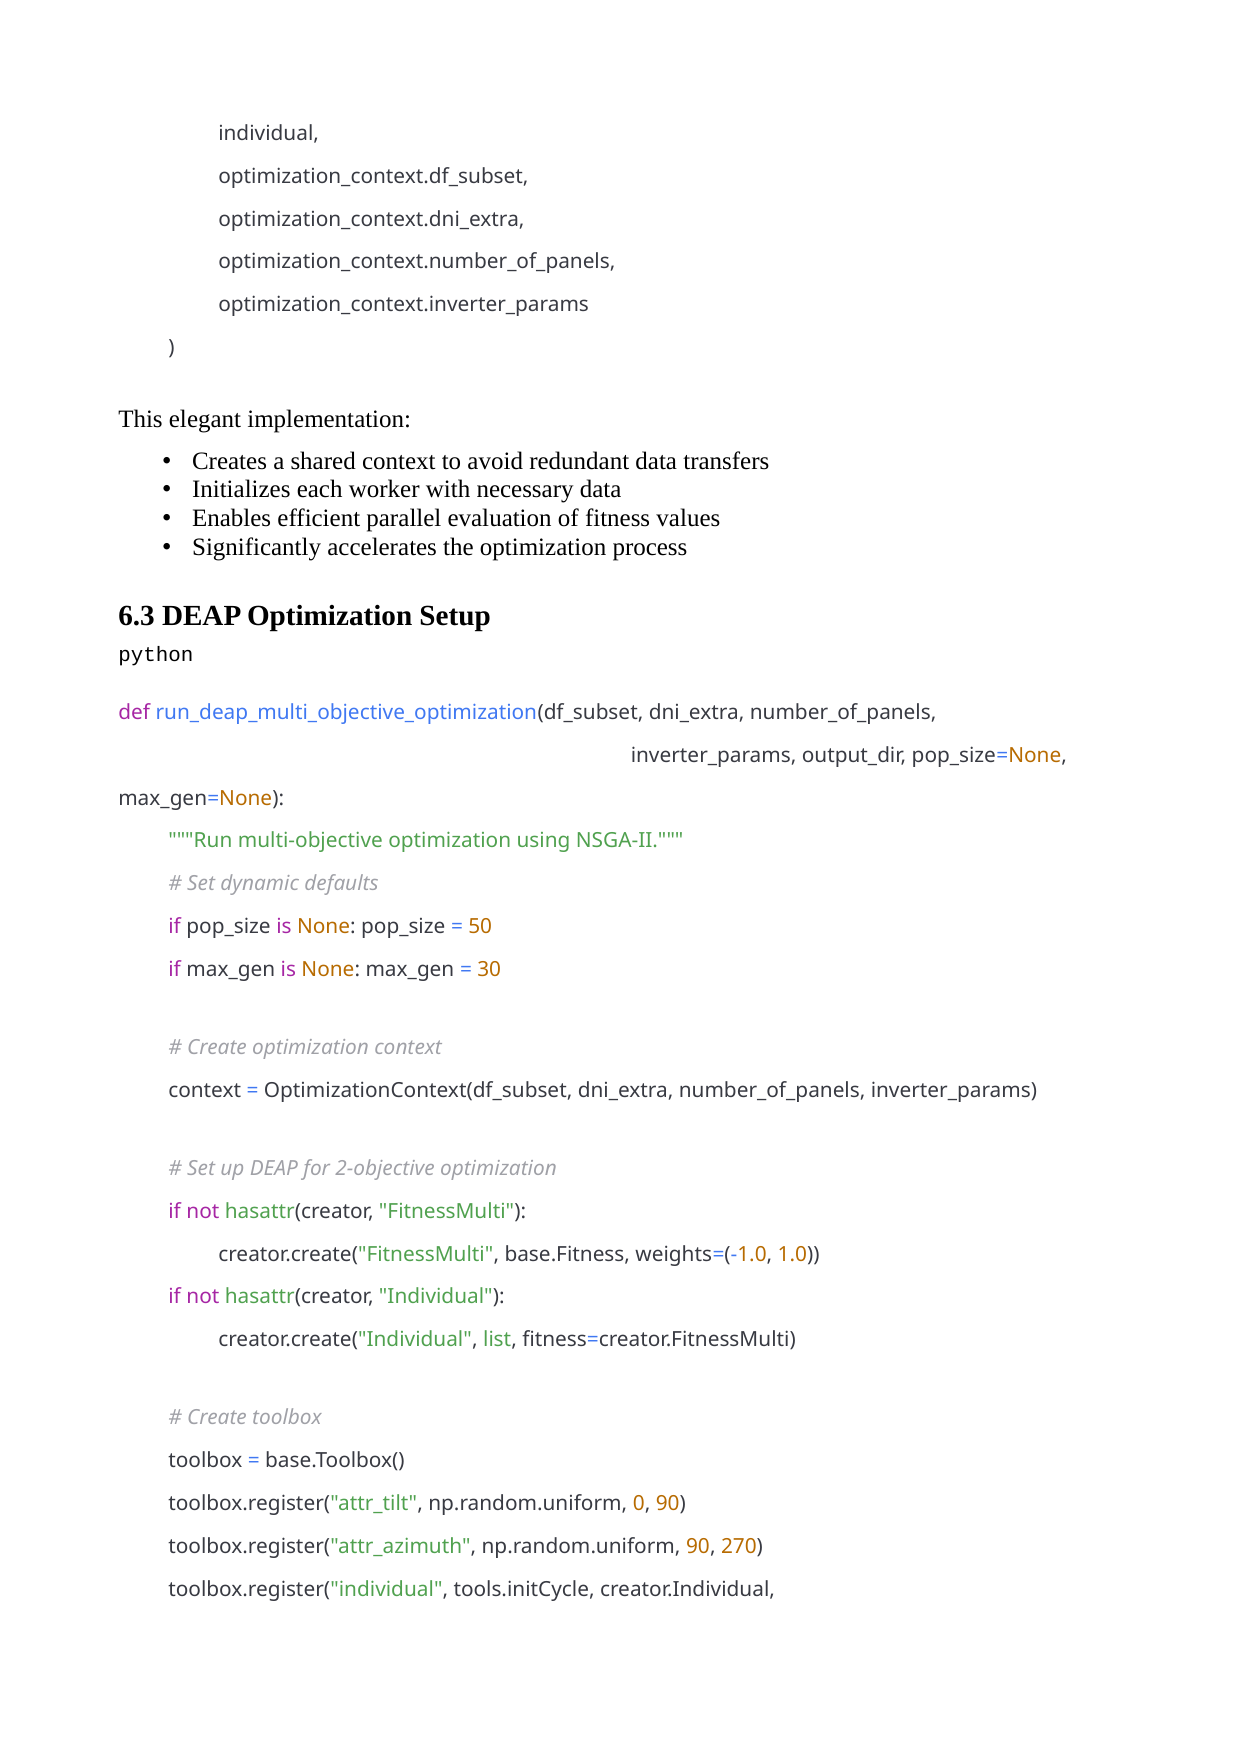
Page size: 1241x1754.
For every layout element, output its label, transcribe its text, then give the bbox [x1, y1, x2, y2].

text toolbox = base.Toolbox() [118, 1445, 1122, 1474]
text optimization_context.dni_extra, [118, 204, 1122, 232]
text """Run multi-objective optimization using NSGA-II.""" [118, 825, 1122, 854]
text toolbox.register("attr_azimuth", np.random.uniform, 90, 270) [118, 1531, 1122, 1559]
text if not hasattr(creator, "Individual"): [118, 1281, 1122, 1310]
list Creates a shared context to avoid redundant data transfers [162, 446, 1122, 474]
text inverter_params, output_dir, pop_size=None, max_gen=None): [118, 740, 1122, 811]
subtitle 6.3 DEAP Optimization Setup [118, 598, 1122, 632]
text # Create optimization context [118, 1032, 1122, 1061]
text # Create toolbox [118, 1402, 1122, 1431]
text python [118, 644, 1122, 668]
text # Set dynamic defaults [118, 868, 1122, 897]
list Enables efficient parallel evaluation of fitness values [162, 503, 1122, 532]
text This elegant implementation: [118, 404, 1122, 433]
text ) [118, 332, 1122, 361]
text # Set up DEAP for 2-objective optimization [118, 1153, 1122, 1182]
text context = OptimizationContext(df_subset, dni_extra, number_of_panels, inverter_params) [118, 1075, 1122, 1103]
text optimization_context.number_of_panels, [118, 247, 1122, 275]
text optimization_context.inverter_params [118, 289, 1122, 318]
list Significantly accelerates the optimization process [162, 532, 1122, 561]
text creator.create("FitnessMulti", base.Fitness, weights=(-1.0, 1.0)) [118, 1239, 1122, 1267]
text creator.create("Individual", list, fitness=creator.FitnessMulti) [118, 1324, 1122, 1353]
text optimization_context.df_subset, [118, 161, 1122, 189]
text toolbox.register("attr_tilt", np.random.uniform, 0, 90) [118, 1488, 1122, 1517]
text def run_deap_multi_objective_optimization(df_subset, dni_extra, number_of_panels, [118, 697, 1122, 726]
text if max_gen is None: max_gen = 30 [118, 954, 1122, 982]
text individual, [118, 118, 1122, 147]
text if pop_size is None: pop_size = 50 [118, 911, 1122, 939]
list Initializes each worker with necessary data [162, 474, 1122, 503]
text toolbox.register("individual", tools.initCycle, creator.Individual, [118, 1574, 1122, 1602]
text if not hasattr(creator, "FitnessMulti"): [118, 1196, 1122, 1224]
